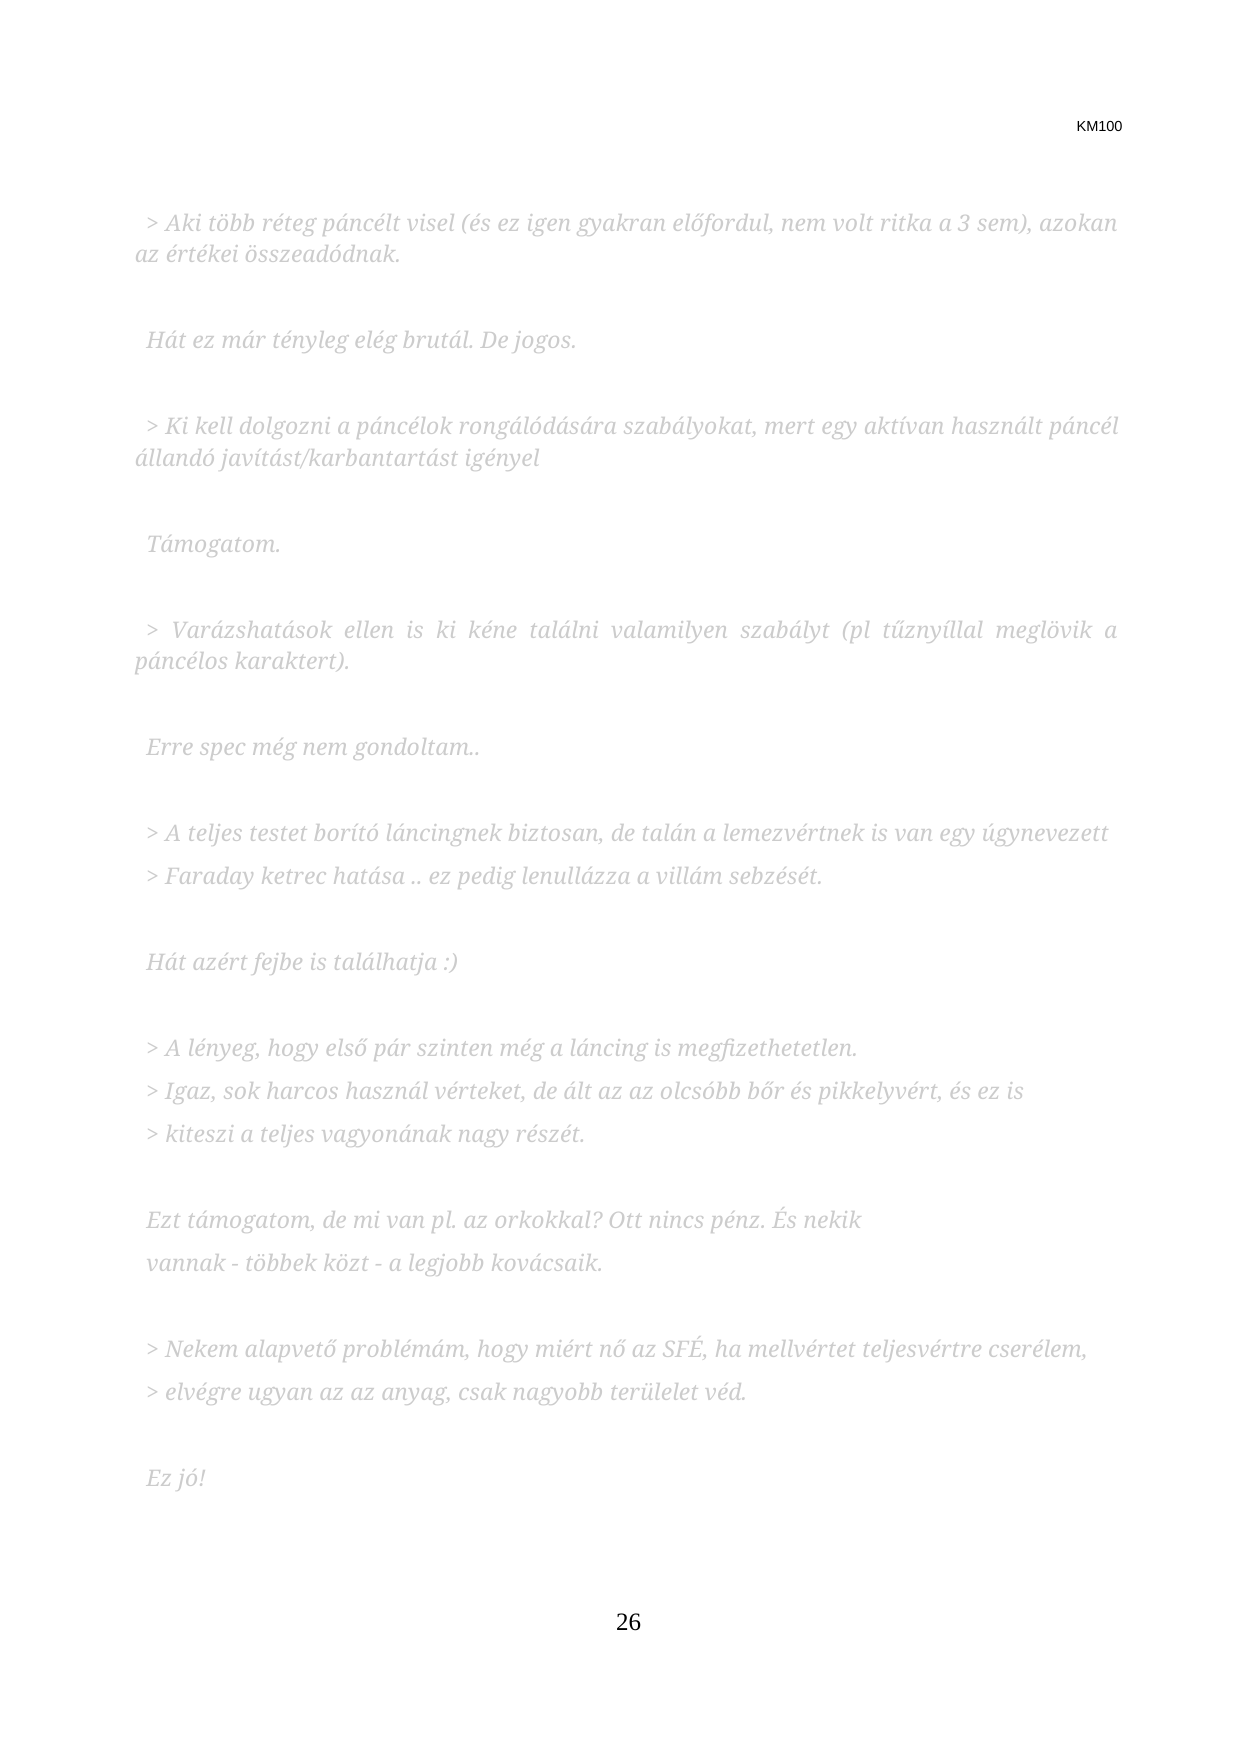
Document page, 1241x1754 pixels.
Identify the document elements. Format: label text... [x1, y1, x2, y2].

text Ez jó! [134, 1462, 1122, 1493]
text Hát ez már tényleg elég brutál. De jogos. [134, 324, 1122, 355]
text Támogatom. [134, 527, 1122, 559]
text Ezt támogatom, de mi van pl. az orkokkal? Ott nincs pénz. És nekik [134, 1204, 1122, 1235]
text > Varázshatások ellen is ki kéne találni valamilyen szabályt (pl tűznyíllal meglövik a páncélos karaktert). [134, 613, 1122, 676]
text Hát azért fejbe is találhatja :) [134, 946, 1122, 977]
text > elvégre ugyan az az anyag, csak nagyobb terülelet véd. [134, 1376, 1122, 1407]
text > Nekem alapvető problémám, hogy miért nő az SFÉ, ha mellvértet teljesvértre cserélem, [134, 1333, 1122, 1364]
text > A teljes testet borító láncingnek biztosan, de talán a lemezvértnek is van egy úgynevezett [134, 817, 1122, 848]
text Erre spec még nem gondoltam.. [134, 731, 1122, 762]
text > Ki kell dolgozni a páncélok rongálódására szabályokat, mert egy aktívan használt páncél állandó javítást/karbantartást igényel [134, 410, 1122, 473]
text > Aki több réteg páncélt visel (és ez igen gyakran előfordul, nem volt ritka a 3 sem), azokan az értékei összeadódnak. [134, 207, 1122, 269]
text > Igaz, sok harcos használ vérteket, de ált az az olcsóbb bőr és pikkelyvért, és ez is [134, 1075, 1122, 1106]
text vannak - többek közt - a legjobb kovácsaik. [134, 1247, 1122, 1278]
text > kiteszi a teljes vagyonának nagy részét. [134, 1118, 1122, 1149]
text > A lényeg, hogy első pár szinten még a láncing is megfizethetetlen. [134, 1032, 1122, 1063]
text > Faraday ketrec hatása .. ez pedig lenullázza a villám sebzését. [134, 860, 1122, 891]
